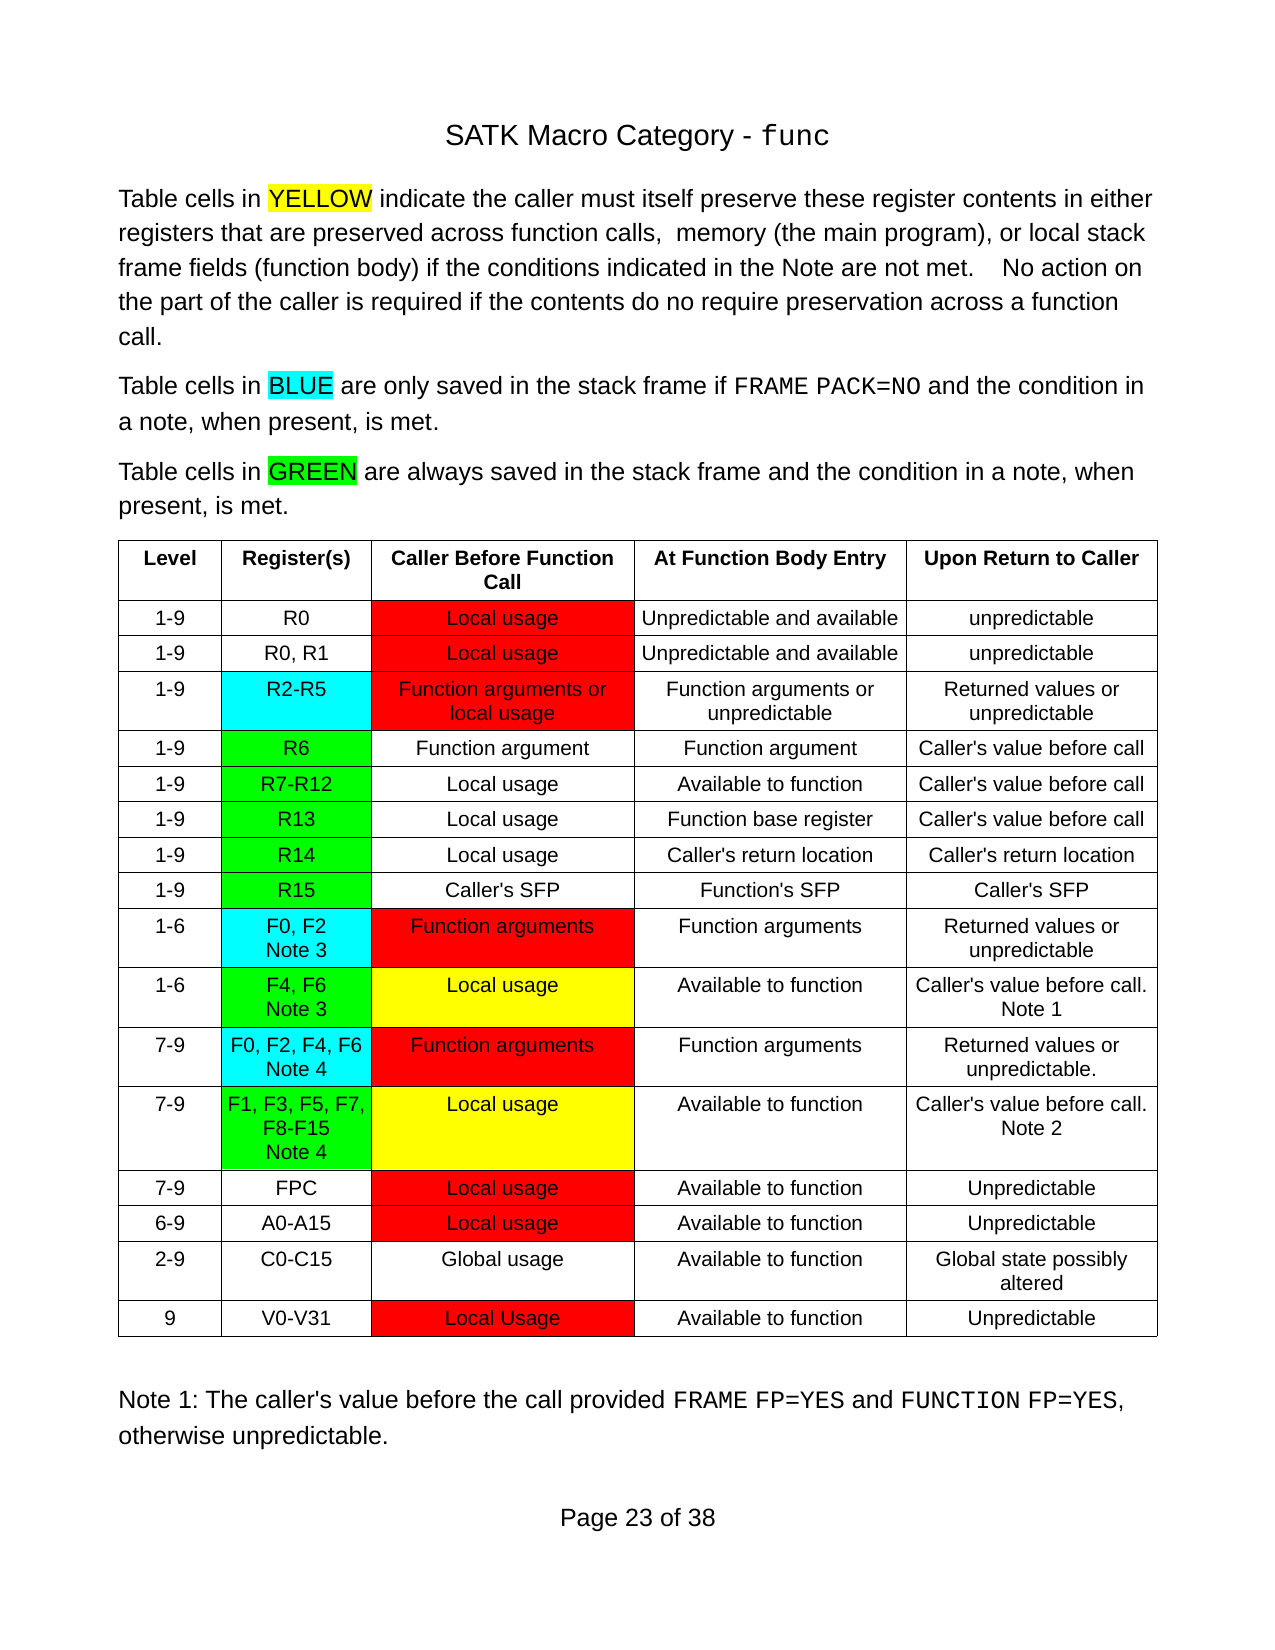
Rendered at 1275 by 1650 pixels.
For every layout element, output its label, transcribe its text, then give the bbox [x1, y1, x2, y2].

table_cell Caller's SFP [372, 873, 634, 908]
table_cell Available to function [635, 1206, 906, 1241]
table_cell Unpredictable [907, 1171, 1157, 1205]
text Note 1: The caller's value before the call provided FRAME FP=YES and FUNCTION FP=YES, otherwise unpredictable. [118, 1385, 1157, 1450]
table_cell R13 [222, 802, 371, 837]
table_cell Local usage [372, 1206, 634, 1241]
table_cell Caller's value before call [907, 731, 1157, 766]
table_cell Caller's value before call. Note 2 [907, 1087, 1157, 1169]
table_cell Global usage [372, 1242, 634, 1300]
table_cell Function argument [635, 731, 906, 766]
table_cell Local usage [372, 1087, 634, 1169]
table_cell Function arguments [635, 1028, 906, 1086]
table_header Level [119, 541, 221, 599]
table_cell 1-6 [119, 909, 221, 967]
table_cell Local usage [372, 802, 634, 837]
table_cell Function argument [372, 731, 634, 766]
table_cell 7-9 [119, 1087, 221, 1169]
table_cell Available to function [635, 1087, 906, 1169]
table_cell Local usage [372, 601, 634, 635]
table_cell Returned values or unpredictable. [907, 1028, 1157, 1086]
table_cell Available to function [635, 1242, 906, 1300]
table_cell Caller's value before call [907, 767, 1157, 801]
table_cell Available to function [635, 767, 906, 801]
table_cell 1-6 [119, 968, 221, 1027]
table_cell 1-9 [119, 731, 221, 766]
table_cell Local usage [372, 838, 634, 872]
table_cell Local usage [372, 1171, 634, 1205]
table_cell Caller's return location [635, 838, 906, 872]
table_cell F4, F6 Note 3 [222, 968, 371, 1027]
table_header Caller Before Function Call [372, 541, 634, 599]
table_header Register(s) [222, 541, 371, 599]
table_cell C0-C15 [222, 1242, 371, 1300]
table_cell 1-9 [119, 802, 221, 837]
text Table cells in BLUE are only saved in the stack frame if FRAME PACK=NO and the condition in a note, when present, is met. [118, 371, 1157, 436]
table_cell Unpredictable and available [635, 636, 906, 671]
table_cell Caller's SFP [907, 873, 1157, 908]
table_cell Function arguments [372, 909, 634, 967]
table_cell 1-9 [119, 838, 221, 872]
table_cell Returned values or unpredictable [907, 909, 1157, 967]
table_cell 1-9 [119, 636, 221, 671]
table_cell Local usage [372, 636, 634, 671]
table_cell A0-A15 [222, 1206, 371, 1241]
table_cell Function arguments or unpredictable [635, 672, 906, 730]
table_cell V0-V31 [222, 1301, 371, 1336]
table_cell 2-9 [119, 1242, 221, 1300]
table_cell Function arguments [635, 909, 906, 967]
table_cell 6-9 [119, 1206, 221, 1241]
table_cell Caller's return location [907, 838, 1157, 872]
table_cell Global state possibly altered [907, 1242, 1157, 1300]
table_cell Function arguments [372, 1028, 634, 1086]
table_cell unpredictable [907, 636, 1157, 671]
table_cell Available to function [635, 1301, 906, 1336]
table_cell Returned values or unpredictable [907, 672, 1157, 730]
table_cell Unpredictable [907, 1301, 1157, 1336]
table_cell Local usage [372, 968, 634, 1027]
table_cell R0, R1 [222, 636, 371, 671]
table_cell R7-R12 [222, 767, 371, 801]
table_cell F0, F2 Note 3 [222, 909, 371, 967]
table_cell 7-9 [119, 1171, 221, 1205]
table_cell Unpredictable [907, 1206, 1157, 1241]
table_cell 1-9 [119, 601, 221, 635]
table_cell FPC [222, 1171, 371, 1205]
table_cell 9 [119, 1301, 221, 1336]
table_cell 1-9 [119, 767, 221, 801]
table_header At Function Body Entry [635, 541, 906, 599]
table_cell R15 [222, 873, 371, 908]
table_cell F1, F3, F5, F7, F8-F15 Note 4 [222, 1087, 371, 1169]
table_cell Function base register [635, 802, 906, 837]
text Table cells in GREEN are always saved in the stack frame and the condition in a note, when present, is met. [118, 456, 1157, 520]
table_cell Available to function [635, 1171, 906, 1205]
table_cell Caller's value before call [907, 802, 1157, 837]
table_cell Available to function [635, 968, 906, 1027]
table_cell Unpredictable and available [635, 601, 906, 635]
table_cell Local usage [372, 767, 634, 801]
table_cell R0 [222, 601, 371, 635]
table_cell Local Usage [372, 1301, 634, 1336]
table_cell F0, F2, F4, F6 Note 4 [222, 1028, 371, 1086]
table_cell 7-9 [119, 1028, 221, 1086]
table_cell 1-9 [119, 672, 221, 730]
table_cell Caller's value before call. Note 1 [907, 968, 1157, 1027]
text Table cells in YELLOW indicate the caller must itself preserve these register contents in either registers that are preserved across function calls, memory (the main program), or local stack frame fields (function body) if the conditions indicated in the Note are not met. No action on the part of the caller is required if the contents do no require preservation across a function call. [118, 184, 1157, 350]
table_cell R6 [222, 731, 371, 766]
table_cell R14 [222, 838, 371, 872]
table_cell Function's SFP [635, 873, 906, 908]
table_cell unpredictable [907, 601, 1157, 635]
table_header Upon Return to Caller [907, 541, 1157, 599]
table_cell 1-9 [119, 873, 221, 908]
table_cell R2-R5 [222, 672, 371, 730]
table_cell Function arguments or local usage [372, 672, 634, 730]
